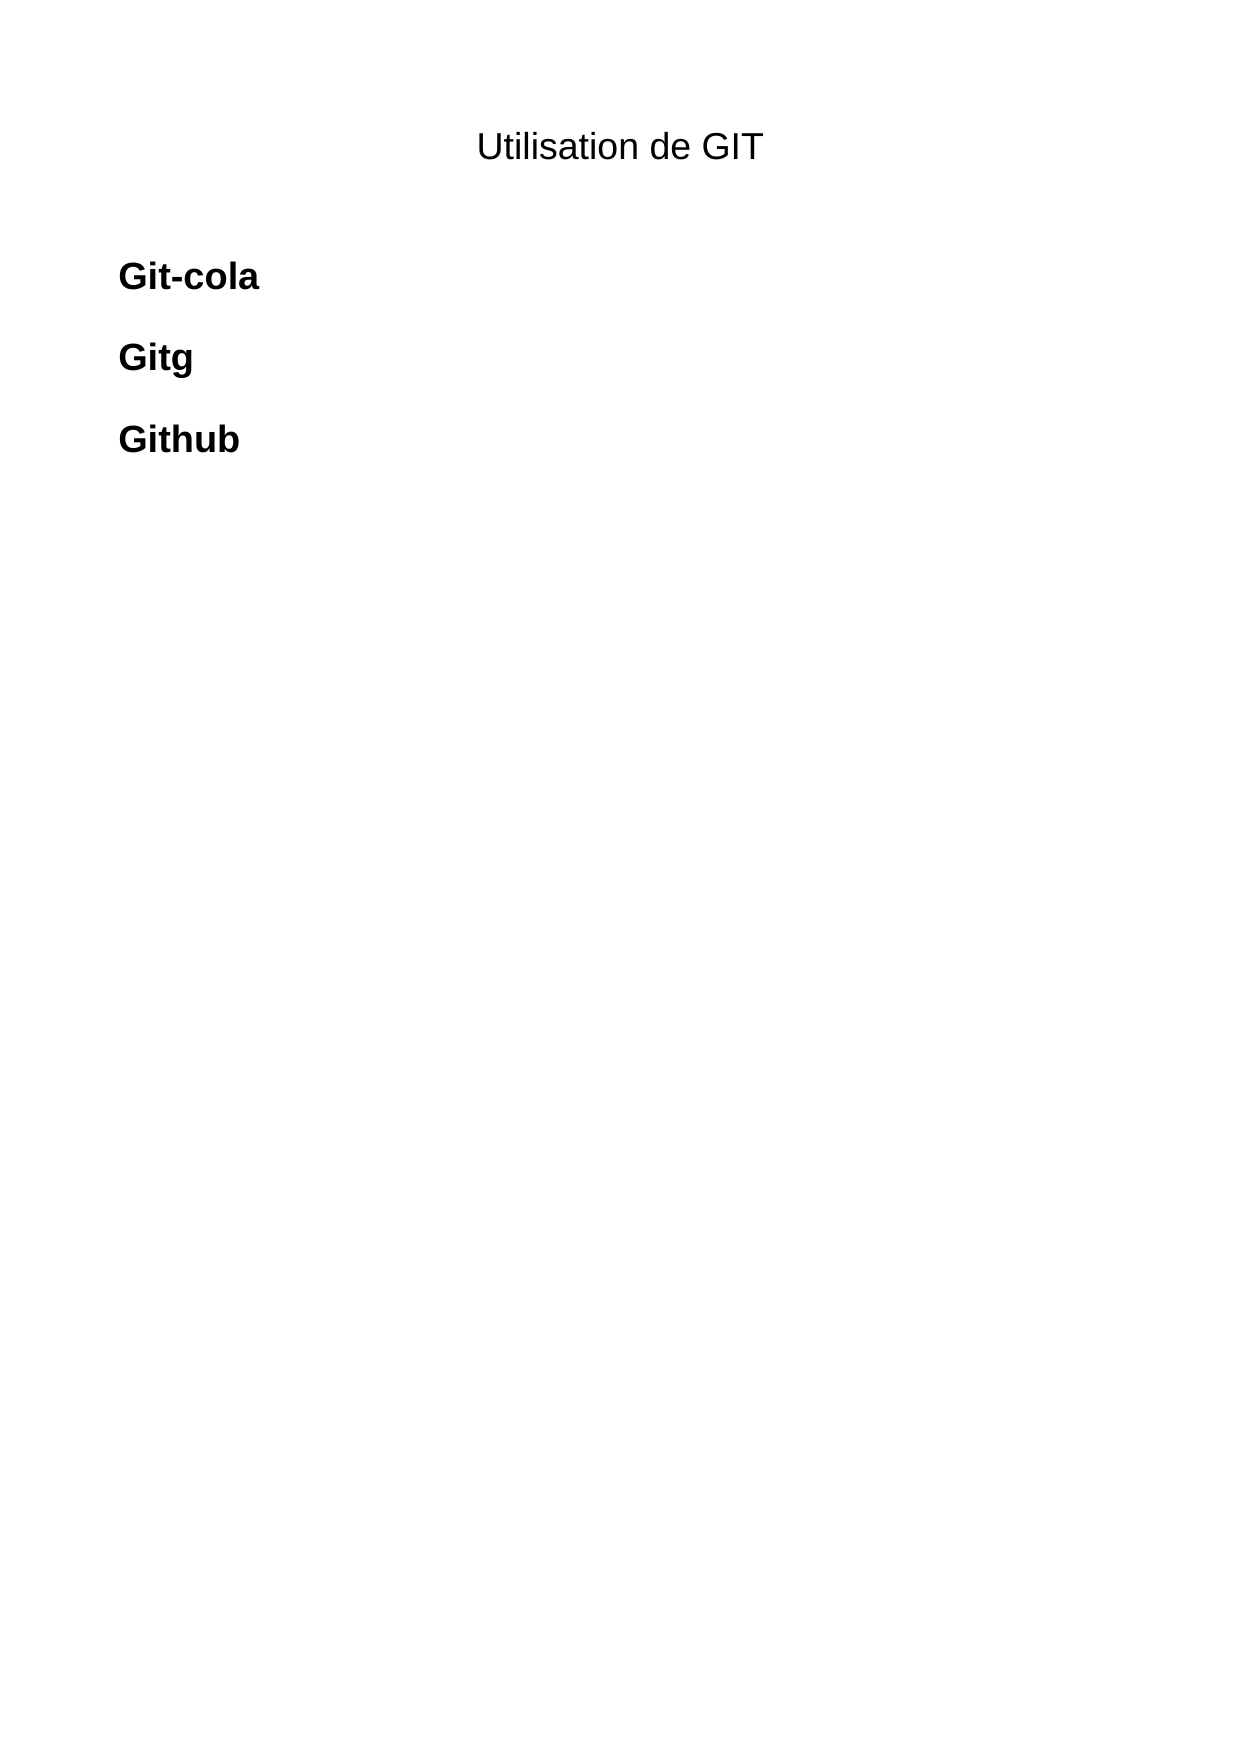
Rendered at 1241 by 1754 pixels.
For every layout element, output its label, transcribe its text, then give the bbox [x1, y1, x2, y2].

subtitle Gitg [118, 335, 1122, 379]
subtitle Utilisation de GIT [118, 124, 1122, 167]
subtitle Github [118, 416, 1122, 460]
subtitle Git-cola [118, 254, 1122, 298]
